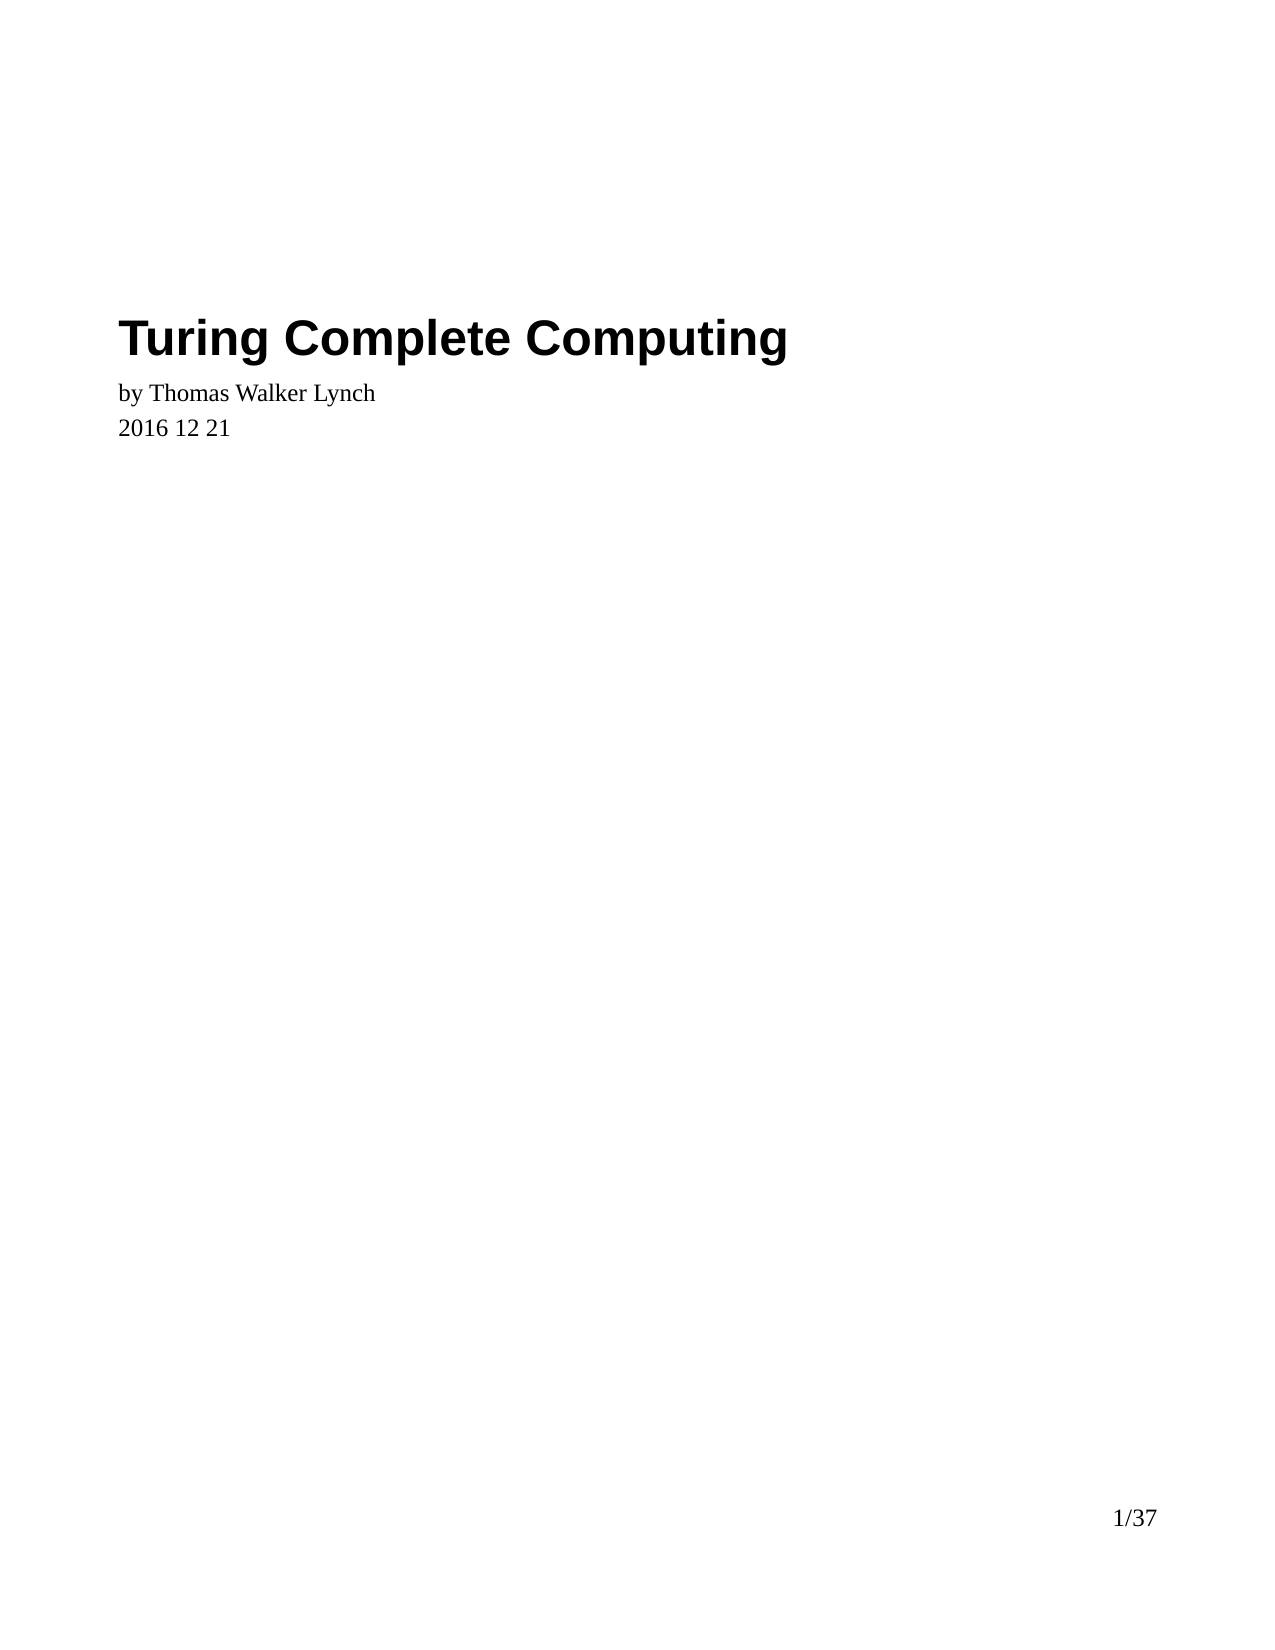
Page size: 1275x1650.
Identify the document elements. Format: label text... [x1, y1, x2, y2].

text by Thomas Walker Lynch 2016 12 21 [118, 378, 1157, 441]
title Turing Complete Computing [118, 308, 1157, 366]
